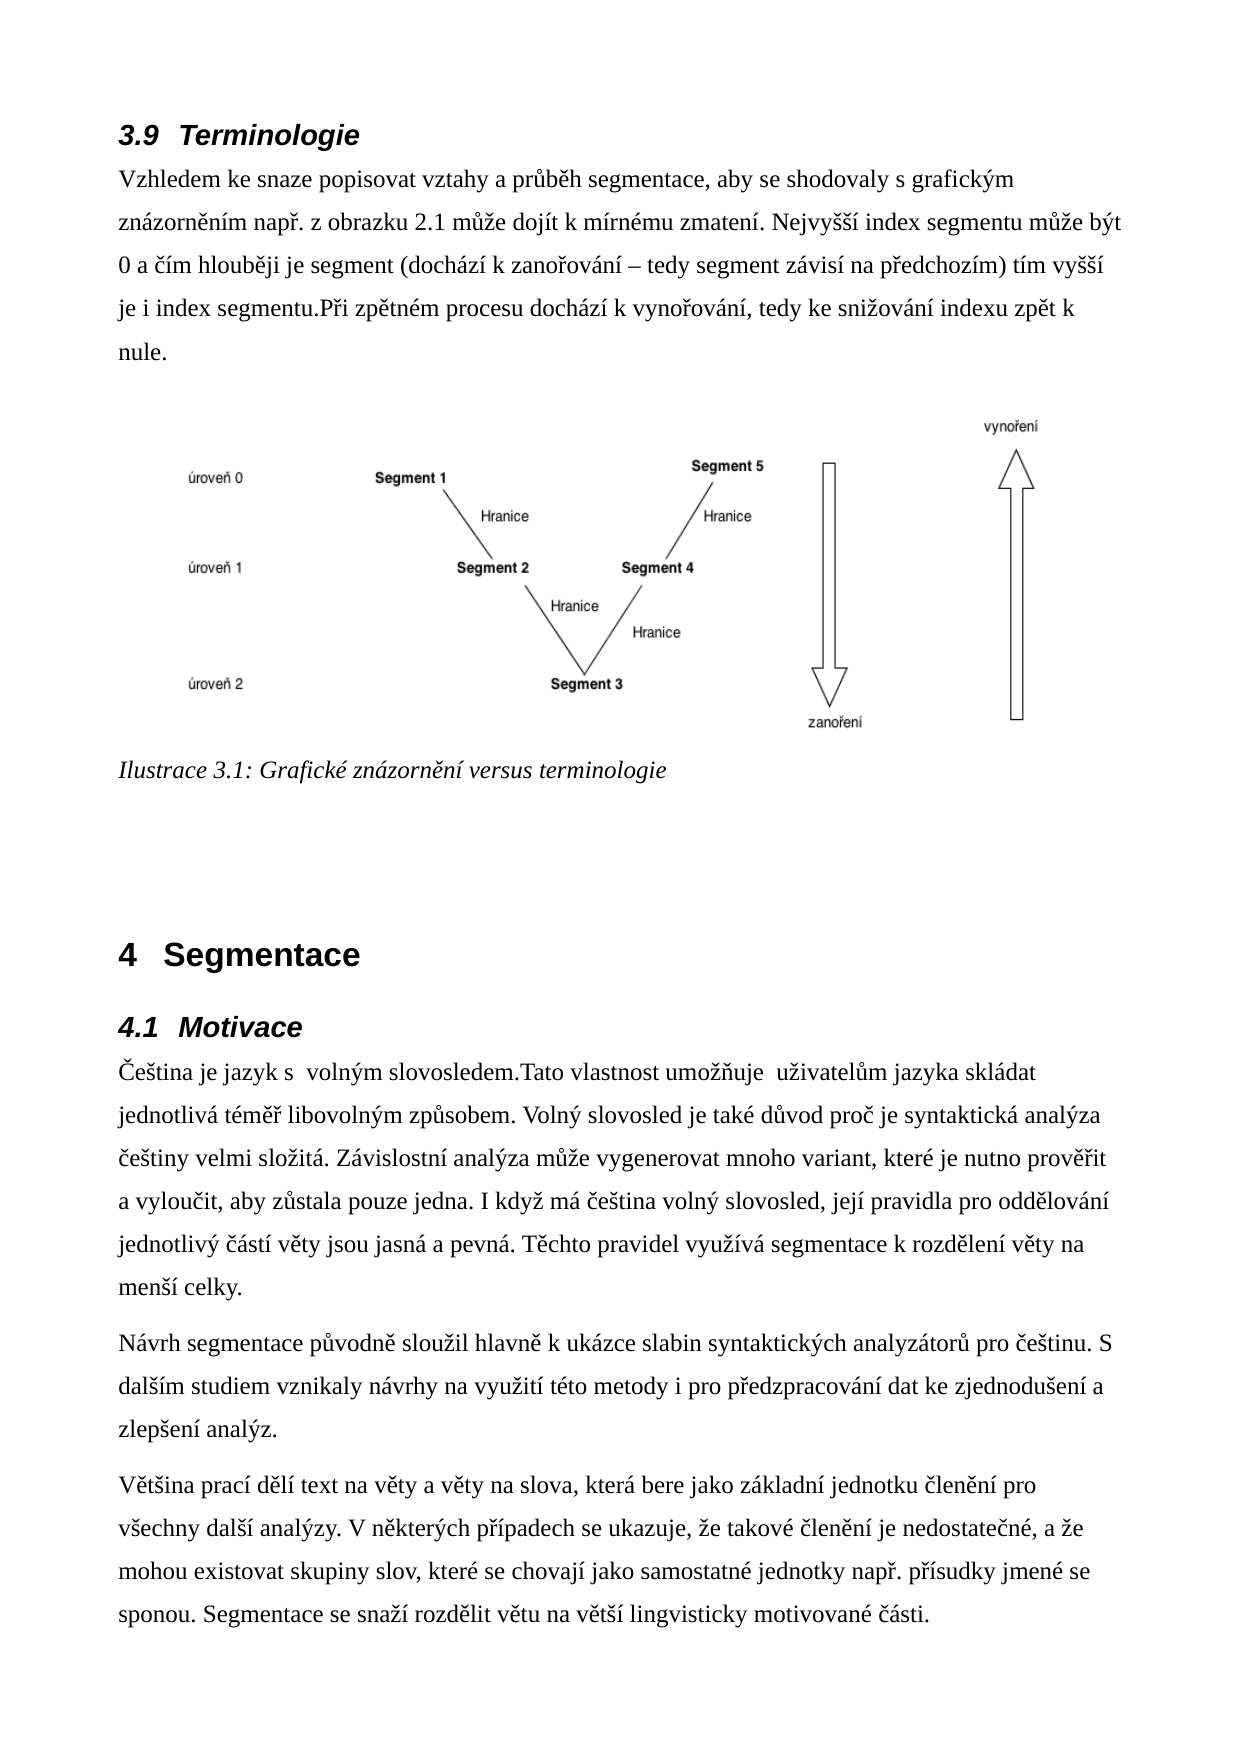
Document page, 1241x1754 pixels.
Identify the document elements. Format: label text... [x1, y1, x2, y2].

text Návrh segmentace původně sloužil hlavně k ukázce slabin syntaktických analyzátorů pro češtinu. S dalším studiem vznikaly návrhy na využití této metody i pro předzpracování dat ke zjednodušení a zlepšení analýz. [118, 1328, 1122, 1443]
text Čeština je jazyk s volným slovosledem.Tato vlastnost umožňuje uživatelům jazyka skládat jednotlivá téměř libovolným způsobem. Volný slovosled je také důvod proč je syntaktická analýza češtiny velmi složitá. Závislostní analýza může vygenerovat mnoho variant, které je nutno prověřit a vyloučit, aby zůstala pouze jedna. I když má čeština volný slovosled, její pravidla pro oddělování jednotlivý částí věty jsou jasná a pevná. Těchto pravidel využívá segmentace k rozdělení věty na menší celky. [118, 1057, 1122, 1301]
text Ilustrace 3.1: Grafické znázornění versus terminologie [118, 405, 1122, 784]
subtitle Segmentace [118, 934, 1122, 973]
subtitle Terminologie [118, 118, 1122, 152]
picture [173, 405, 1078, 755]
text Vzhledem ke snaze popisovat vztahy a průběh segmentace, aby se shodovaly s grafickým znázorněním např. z obrazku 2.1 může dojít k mírnému zmatení. Nejvyšší index segmentu může být 0 a čím hlouběji je segment (dochází k zanořování – tedy segment závisí na předchozím) tím vyšší je i index segmentu.Při zpětném procesu dochází k vynořování, tedy ke snižování indexu zpět k nule. [118, 164, 1122, 365]
text Většina prací dělí text na věty a věty na slova, která bere jako základní jednotku členění pro všechny další analýzy. V některých případech se ukazuje, že takové členění je nedostatečné, a že mohou existovat skupiny slov, které se chovají jako samostatné jednotky např. přísudky jmené se sponou. Segmentace se snaží rozdělit větu na větší lingvisticky motivované části. [118, 1470, 1122, 1628]
subtitle Motivace [118, 1011, 1122, 1044]
